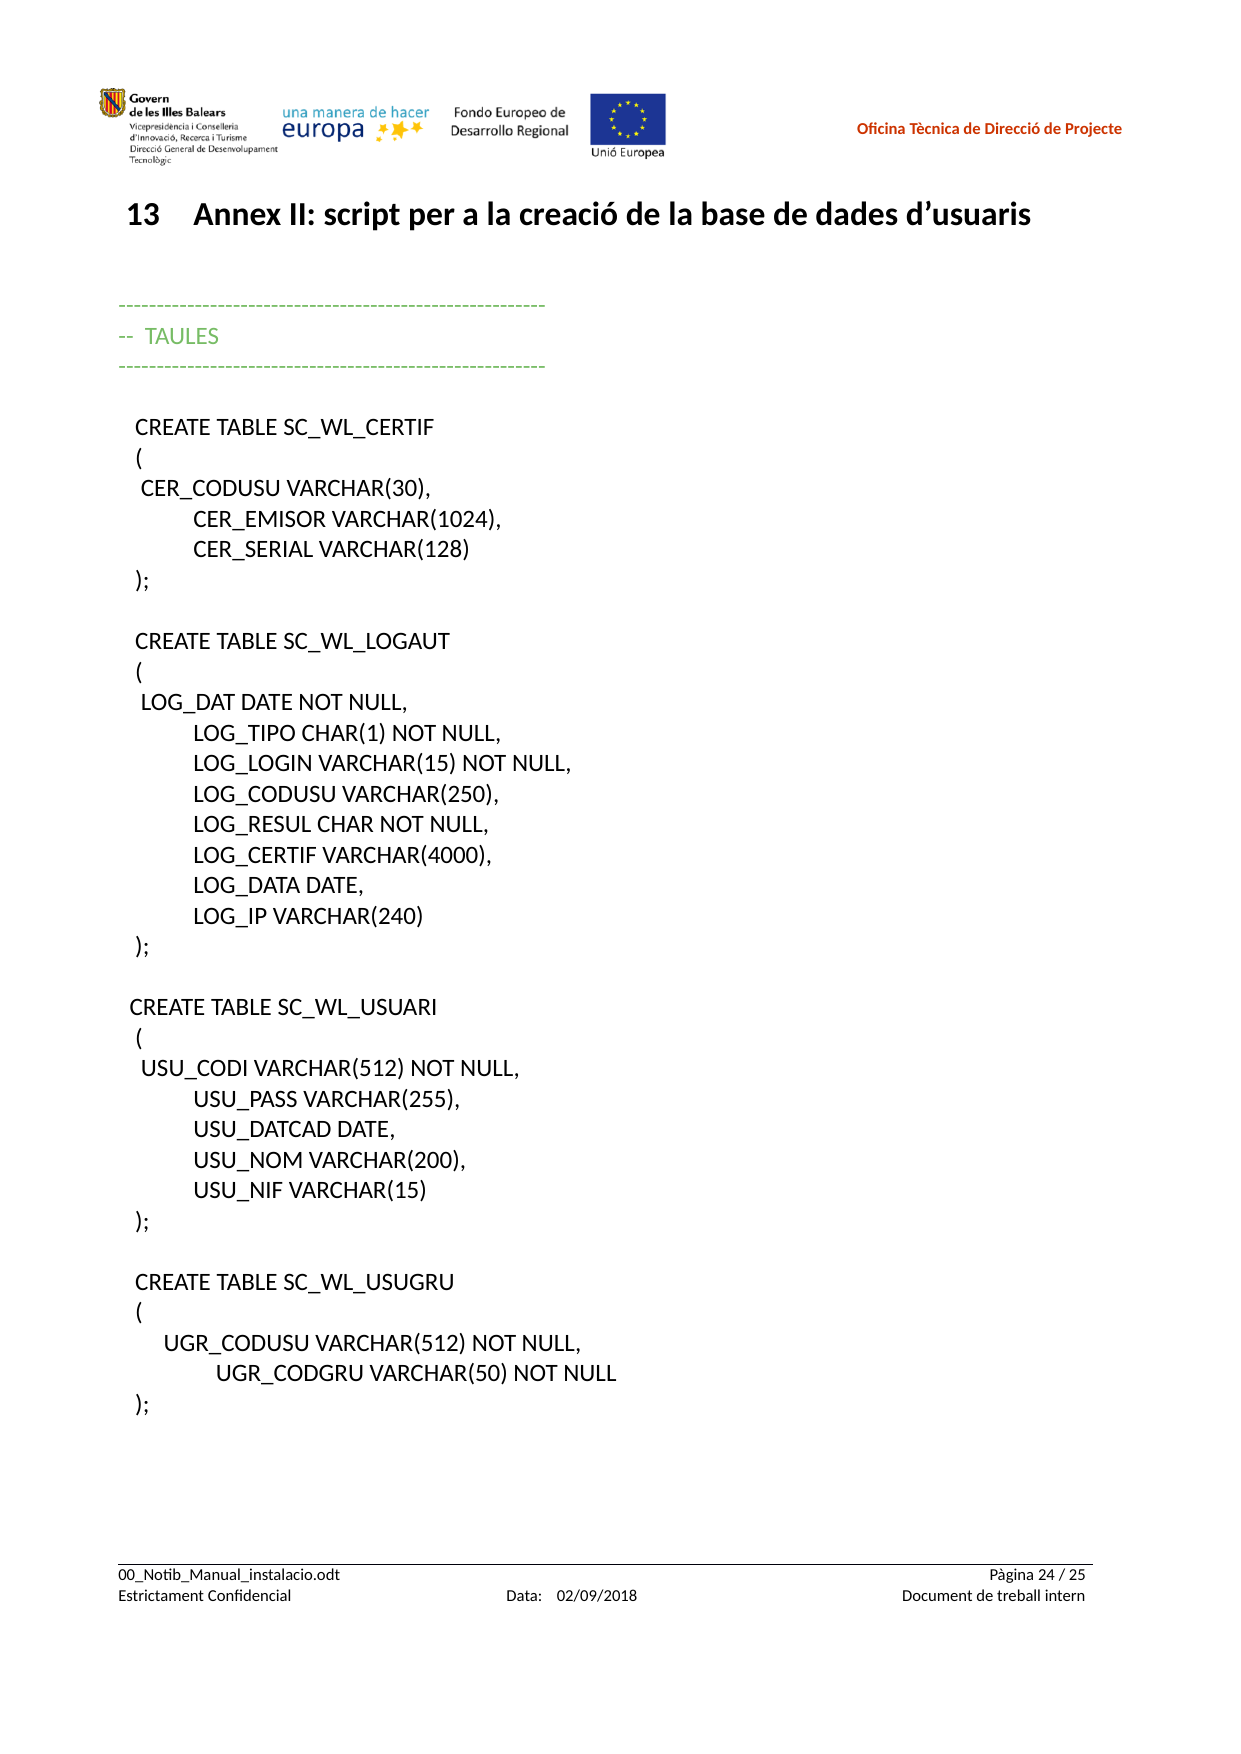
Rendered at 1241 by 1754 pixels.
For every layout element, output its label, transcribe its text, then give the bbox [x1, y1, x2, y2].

text ); [118, 564, 1122, 594]
text CREATE TABLE SC_WL_USUARI [118, 991, 1122, 1022]
text CREATE TABLE SC_WL_LOGAUT [118, 625, 1122, 656]
text LOG_RESUL CHAR NOT NULL, [118, 808, 1122, 839]
text UGR_CODGRU VARCHAR(50) NOT NULL [118, 1358, 1122, 1388]
text -------------------------------------------------------- [118, 350, 1122, 381]
text ( [118, 1297, 1122, 1327]
text ( [118, 656, 1122, 686]
subtitle Annex II: script per a la creació de la base de dades d’usuaris [118, 193, 1122, 234]
text LOG_DAT DATE NOT NULL, [118, 686, 1122, 717]
text ); [118, 930, 1122, 961]
text UGR_CODUSU VARCHAR(512) NOT NULL, [118, 1327, 1122, 1358]
text USU_NOM VARCHAR(200), [118, 1144, 1122, 1174]
text ); [118, 1388, 1122, 1419]
text ); [118, 1205, 1122, 1236]
text CREATE TABLE SC_WL_CERTIF [118, 411, 1122, 442]
text CREATE TABLE SC_WL_USUGRU [118, 1266, 1122, 1297]
text ( [118, 1022, 1122, 1052]
text USU_NIF VARCHAR(15) [118, 1174, 1122, 1205]
text USU_CODI VARCHAR(512) NOT NULL, [118, 1052, 1122, 1083]
text LOG_LOGIN VARCHAR(15) NOT NULL, [118, 747, 1122, 778]
text LOG_IP VARCHAR(240) [118, 900, 1122, 930]
text ( [118, 442, 1122, 472]
text CER_SERIAL VARCHAR(128) [118, 533, 1122, 564]
text CER_EMISOR VARCHAR(1024), [118, 503, 1122, 533]
text CER_CODUSU VARCHAR(30), [118, 472, 1122, 503]
text LOG_CODUSU VARCHAR(250), [118, 778, 1122, 808]
text LOG_DATA DATE, [118, 869, 1122, 900]
text USU_DATCAD DATE, [118, 1113, 1122, 1144]
text -------------------------------------------------------- [118, 289, 1122, 320]
text USU_PASS VARCHAR(255), [118, 1083, 1122, 1113]
text -- TAULES [118, 320, 1122, 350]
picture [99, 87, 668, 166]
text LOG_TIPO CHAR(1) NOT NULL, [118, 717, 1122, 747]
text LOG_CERTIF VARCHAR(4000), [118, 839, 1122, 869]
